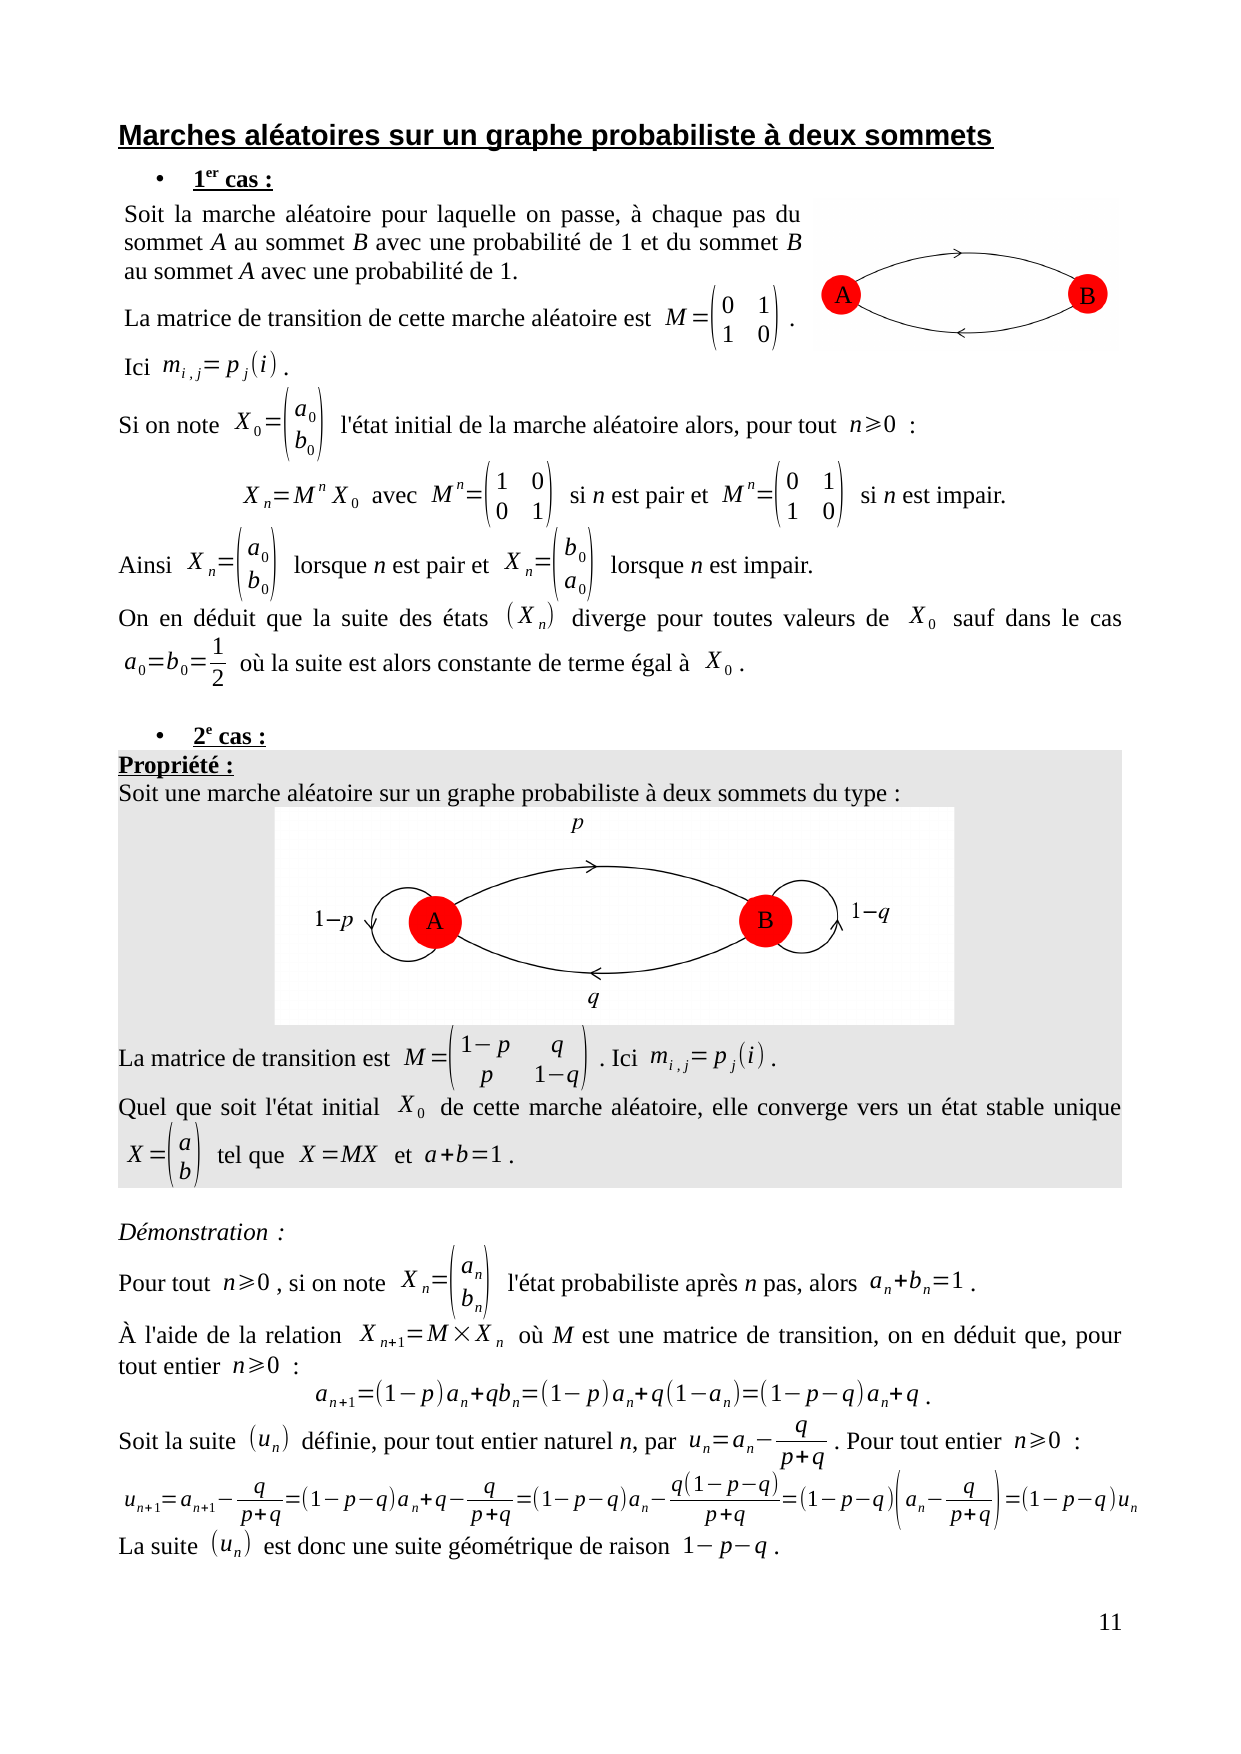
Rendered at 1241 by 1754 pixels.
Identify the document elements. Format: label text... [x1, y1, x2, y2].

text Quel que soit l'état initial de cette marche aléatoire, elle converge vers un état stable unique tel que et . [118, 1091, 1122, 1188]
table_header [808, 193, 1122, 388]
picture [274, 807, 955, 1025]
text Démonstration : [118, 1217, 1122, 1245]
text Pour tout , si on note l'état probabiliste après n pas, alors . [118, 1245, 1122, 1319]
text La suite est donc une suite géométrique de raison . [118, 1529, 1122, 1561]
table_header Soit la marche aléatoire pour laquelle on passe, à chaque pas du sommet A au sommet B avec une probabilité de 1 et du sommet B au sommet A avec une probabilité de 1. La matrice de transition de cette marche aléatoire est . Ici . [118, 193, 807, 388]
picture [813, 198, 1120, 351]
text Propriété : [118, 750, 1122, 778]
list 1er cas : [156, 164, 1122, 193]
text À l'aide de la relation où M est une matrice de transition, on en déduit que, pour tout entier : [118, 1319, 1122, 1379]
list 2e cas : [156, 721, 1122, 750]
text . [118, 1379, 1122, 1411]
text avec si n est pair et si n est impair. [118, 462, 1122, 528]
text Soit une marche aléatoire sur un graphe probabiliste à deux sommets du type : [118, 778, 1122, 807]
subtitle Marches aléatoires sur un graphe probabiliste à deux sommets [118, 118, 1122, 152]
text On en déduit que la suite des états diverge pour toutes valeurs de sauf dans le cas où la suite est alors constante de terme égal à . [118, 602, 1122, 692]
text La matrice de transition est . Ici . [118, 807, 1122, 1091]
text Si on note l'état initial de la marche aléatoire alors, pour tout : [118, 388, 1122, 462]
text Ainsi lorsque n est pair et lorsque n est impair. [118, 528, 1122, 602]
text Soit la suite définie, pour tout entier naturel n, par . Pour tout entier : [118, 1411, 1122, 1470]
